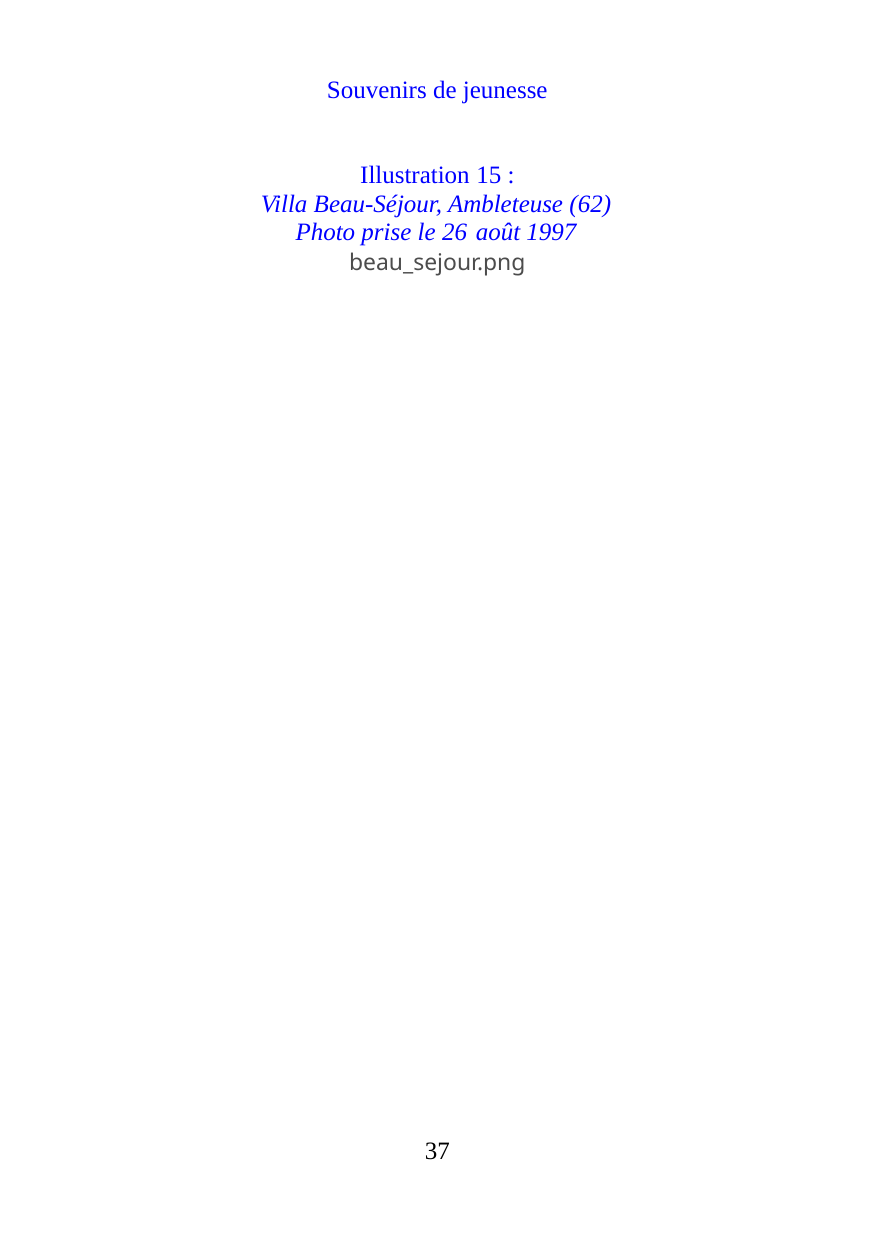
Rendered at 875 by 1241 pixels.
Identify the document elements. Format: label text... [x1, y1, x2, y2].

text Photo prise le 26 août 1997 [118, 217, 756, 246]
text Illustration 15 : [118, 160, 756, 189]
text beau_sejour.png [118, 246, 756, 277]
text Villa Beau-Séjour, Ambleteuse (62) [118, 189, 756, 217]
